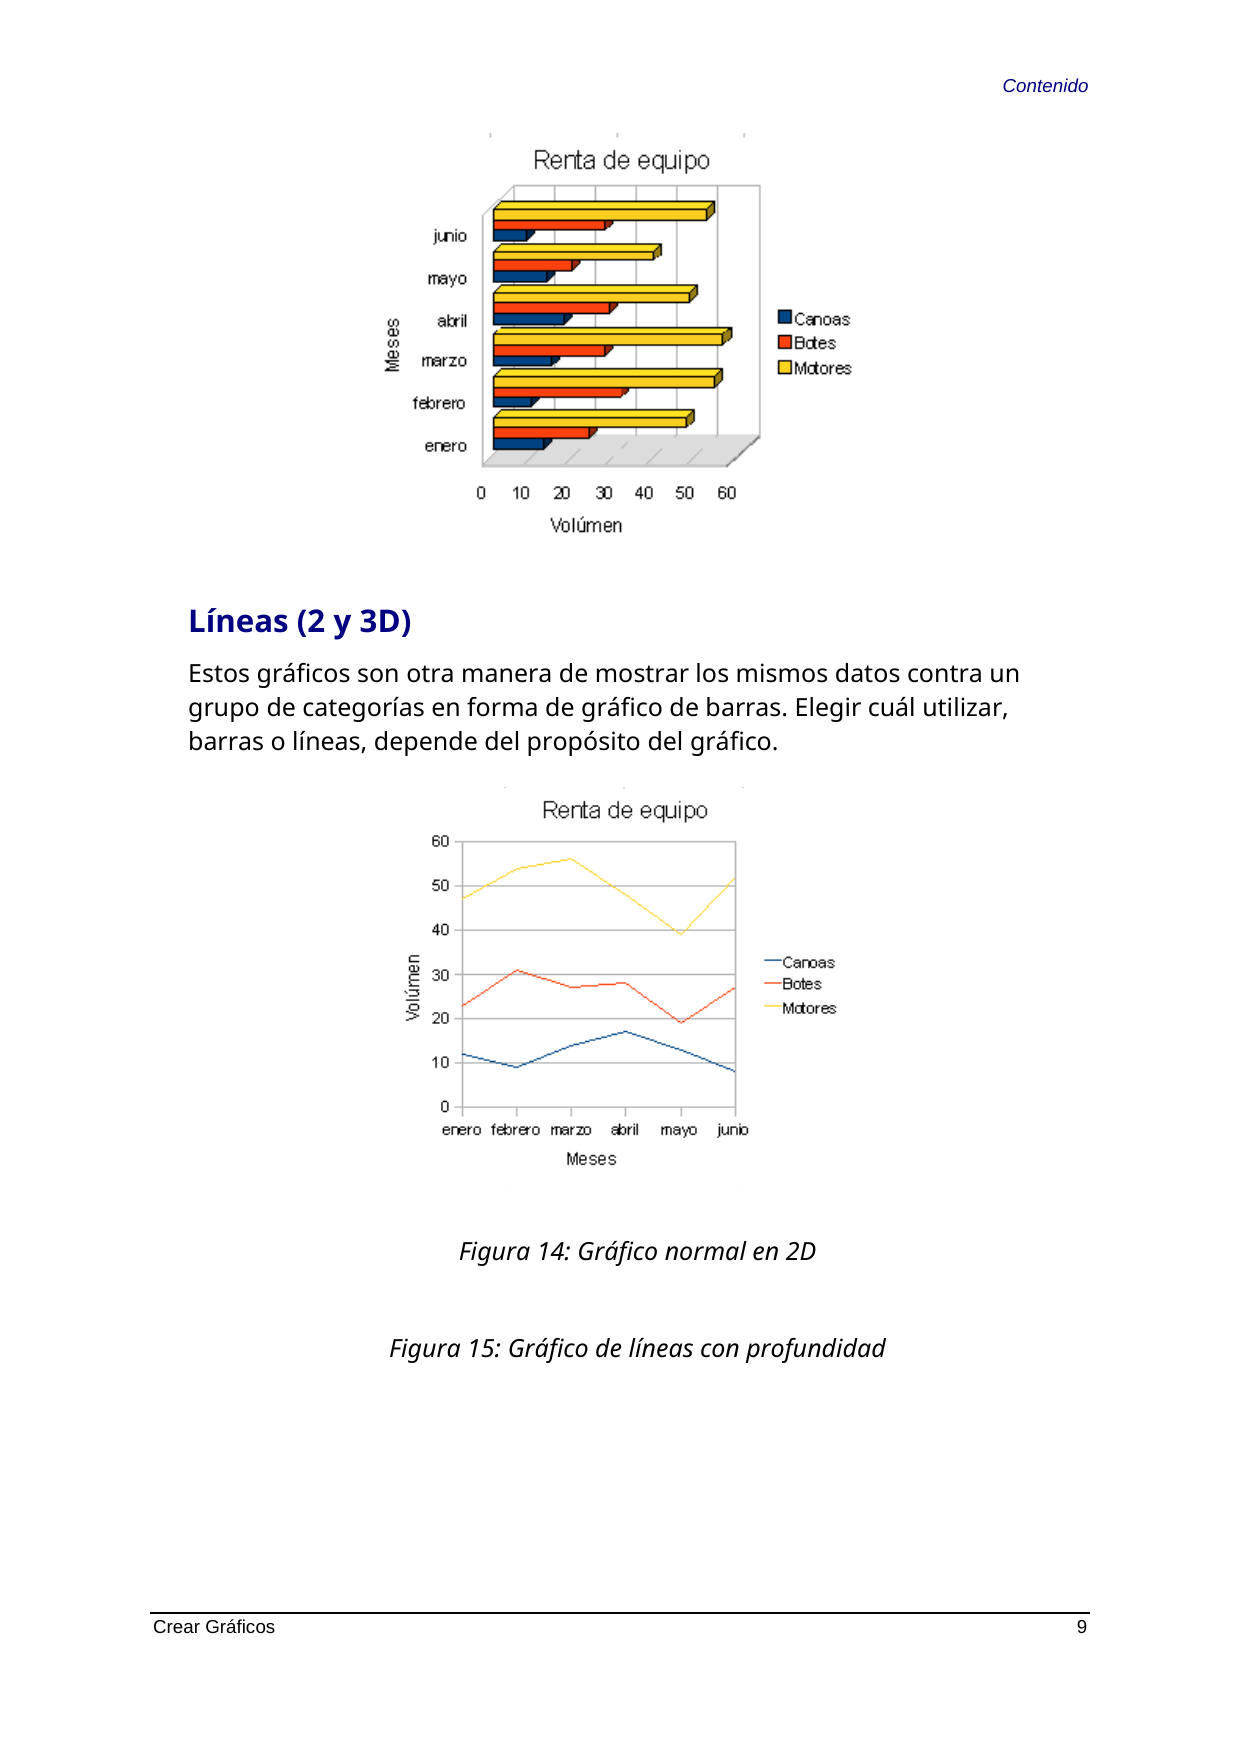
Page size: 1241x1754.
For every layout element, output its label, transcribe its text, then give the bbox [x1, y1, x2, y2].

text Estos gráficos son otra manera de mostrar los mismos datos contra un grupo de categorías en forma de gráfico de barras. Elegir cuál utilizar, barras o líneas, depende del propósito del gráfico. [188, 656, 1090, 758]
text Figura 14: Gráfico normal en 2D [188, 1234, 1090, 1268]
text Figura 15: Gráfico de líneas con profundidad [188, 1331, 1090, 1365]
text Líneas (2 y 3D) [188, 598, 1090, 641]
